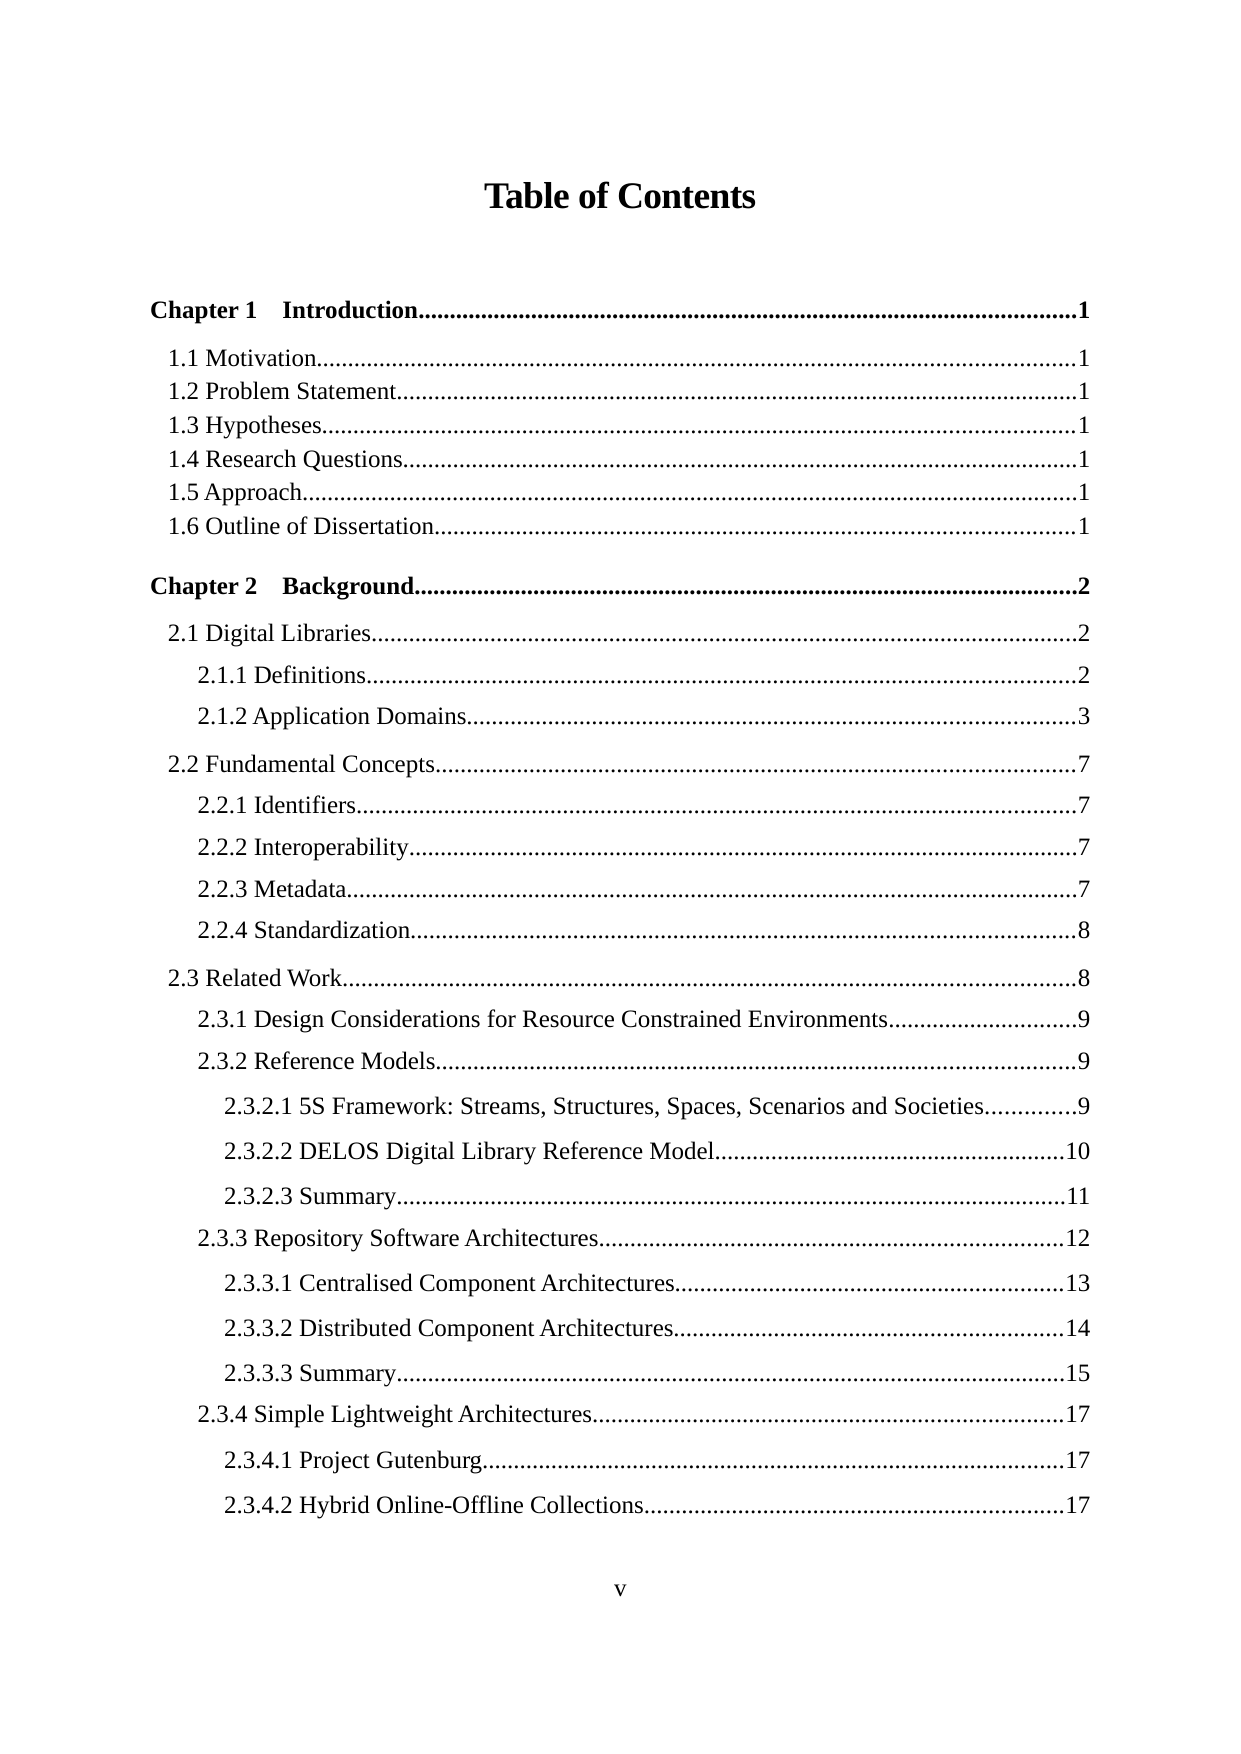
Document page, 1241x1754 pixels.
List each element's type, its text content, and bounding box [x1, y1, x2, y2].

text 2.3.3 Repository Software Architectures 12 [197, 1224, 1090, 1251]
text 2.3.2.3 Summary 11 [224, 1182, 1090, 1210]
text 1.5 Approach 1 [168, 478, 1090, 506]
text 2.1.2 Application Domains 3 [197, 702, 1090, 730]
text 2.3.4.1 Project Gutenburg 17 [224, 1446, 1090, 1473]
text 2.3.2 Reference Models 9 [197, 1047, 1090, 1074]
text 1.1 Motivation 1 [168, 344, 1090, 371]
text Chapter 2 Background 2 [150, 572, 1090, 599]
text 2.3.4 Simple Lightweight Architectures 17 [197, 1401, 1090, 1428]
text 2.3.3.2 Distributed Component Architectures 14 [224, 1314, 1090, 1342]
text 2.3.2.1 5S Framework: Streams, Structures, Spaces, Scenarios and Societies 9 [224, 1092, 1090, 1120]
subtitle Table of Contents [150, 175, 1090, 216]
text 1.6 Outline of Dissertation 1 [168, 512, 1090, 540]
text 2.2.2 Interoperability 7 [197, 833, 1090, 861]
text 2.3.1 Design Considerations for Resource Constrained Environments 9 [197, 1005, 1090, 1033]
text 2.3.3.3 Summary 15 [224, 1359, 1090, 1387]
text 2.2 Fundamental Concepts 7 [168, 750, 1090, 778]
text 2.2.3 Metadata 7 [197, 875, 1090, 902]
text 2.1 Digital Libraries 2 [168, 619, 1090, 647]
text 1.4 Research Questions 1 [168, 445, 1090, 472]
text 1.2 Problem Statement 1 [168, 377, 1090, 405]
text 2.3 Related Work 8 [168, 964, 1090, 991]
text 2.2.1 Identifiers 7 [197, 792, 1090, 819]
text Chapter 1 Introduction 1 [150, 296, 1090, 324]
text 2.1.1 Definitions 2 [197, 661, 1090, 689]
text 2.3.4.2 Hybrid Online-Offline Collections 17 [224, 1491, 1090, 1518]
text 2.3.3.1 Centralised Component Architectures 13 [224, 1269, 1090, 1297]
text 2.2.4 Standardization 8 [197, 916, 1090, 944]
text 1.3 Hypotheses 1 [168, 411, 1090, 439]
text 2.3.2.2 DELOS Digital Library Reference Model 10 [224, 1137, 1090, 1165]
